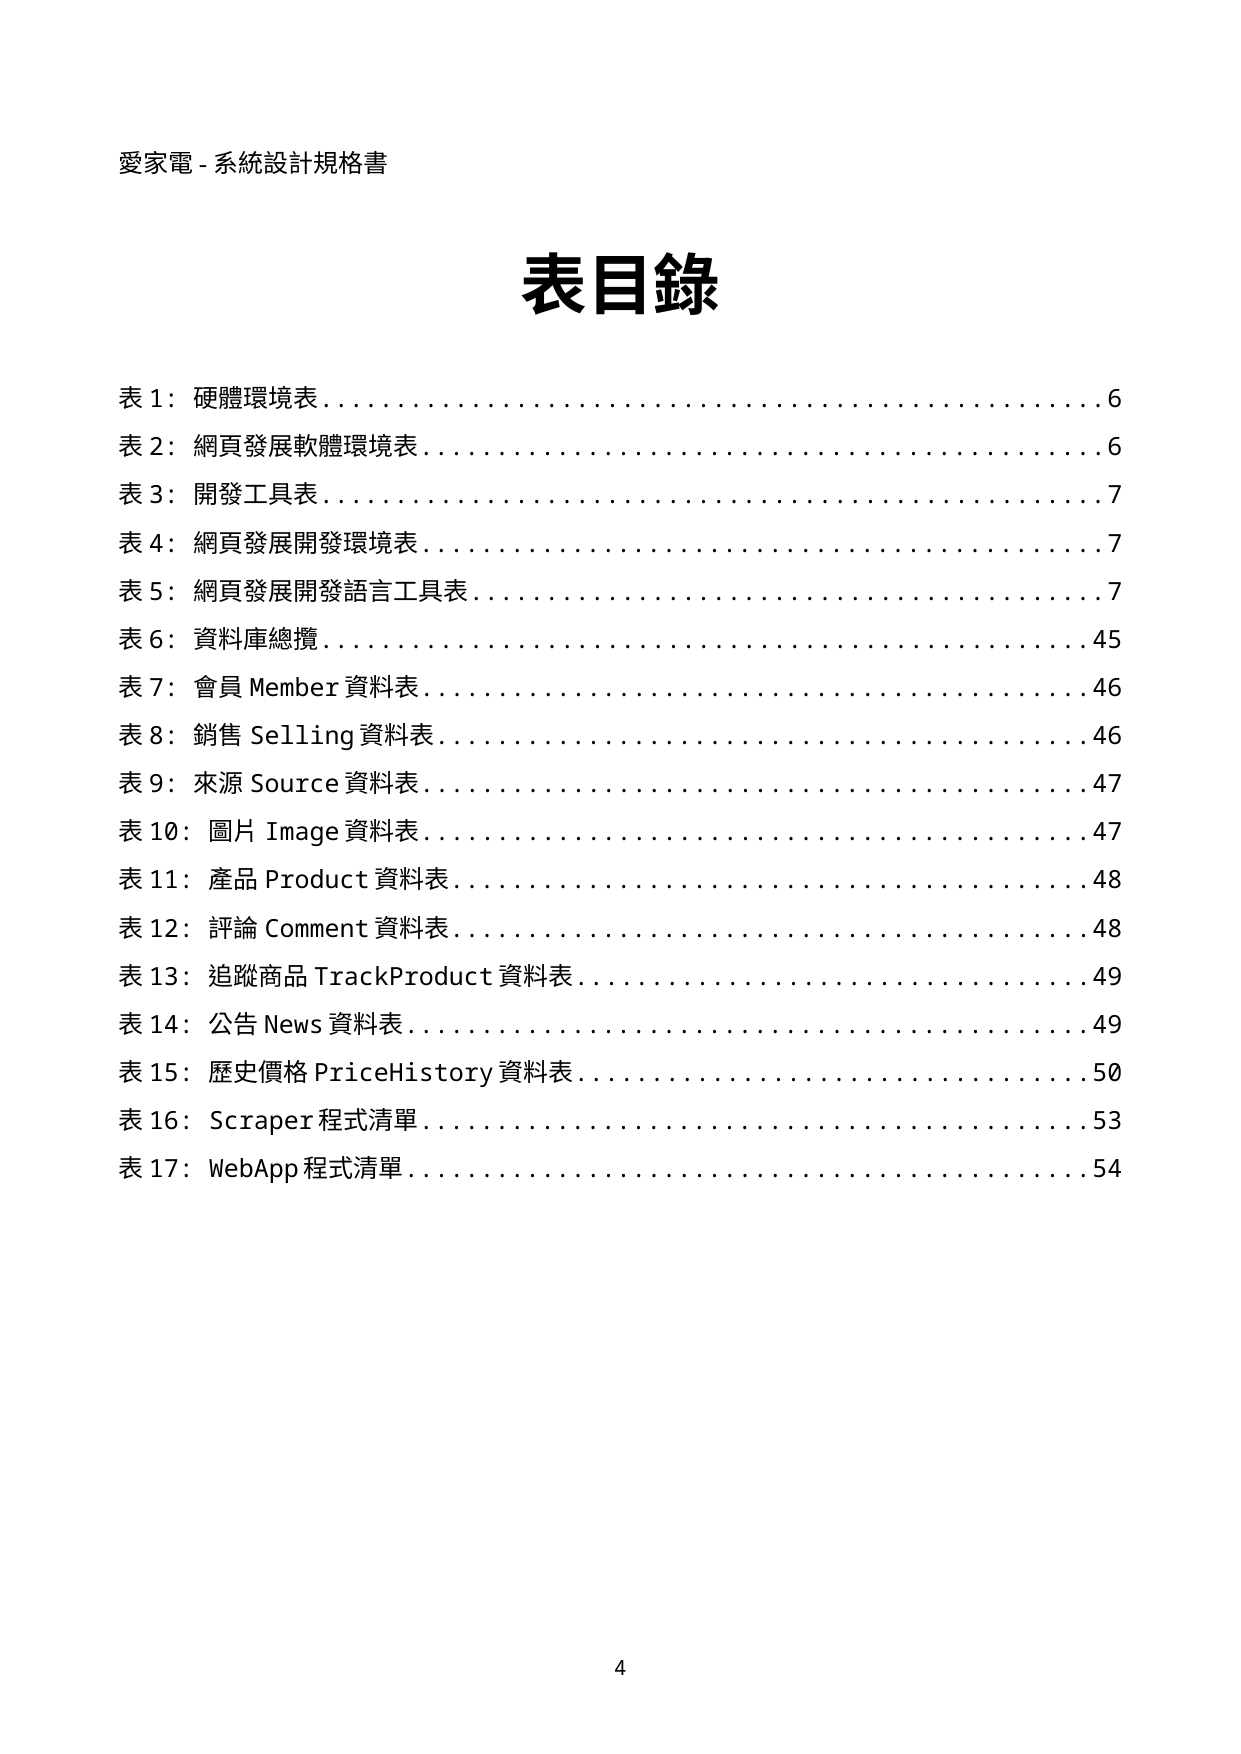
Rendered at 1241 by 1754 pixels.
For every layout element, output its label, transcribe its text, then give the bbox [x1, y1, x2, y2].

text 表 13: 追蹤商品TrackProduct資料表 49 [118, 956, 1122, 992]
subtitle 表目錄 [118, 232, 1122, 329]
text 表 7: 會員 Member資料表 46 [118, 667, 1122, 704]
text 表 12: 評論 Comment資料表 48 [118, 908, 1122, 944]
text 表 4: 網頁發展開發環境表 7 [118, 523, 1122, 559]
text 表 10: 圖片 Image資料表 47 [118, 812, 1122, 848]
text 表 6: 資料庫總攬 45 [118, 619, 1122, 656]
text 表 15: 歷史價格PriceHistory資料表 50 [118, 1052, 1122, 1089]
text 表 11: 產品 Product資料表 48 [118, 860, 1122, 896]
text 表 17: WebApp程式清單 54 [118, 1149, 1122, 1185]
text 表 3: 開發工具表 7 [118, 475, 1122, 511]
text 表 2: 網頁發展軟體環境表 6 [118, 427, 1122, 463]
text 表 9: 來源 Source資料表 47 [118, 764, 1122, 800]
text 表 1: 硬體環境表 6 [118, 379, 1122, 415]
text 表 16: Scraper程式清單 53 [118, 1101, 1122, 1137]
text 表 8: 銷售 Selling資料表 46 [118, 716, 1122, 752]
text 表 14: 公告News資料表 49 [118, 1004, 1122, 1041]
text 表 5: 網頁發展開發語言工具表 7 [118, 571, 1122, 607]
